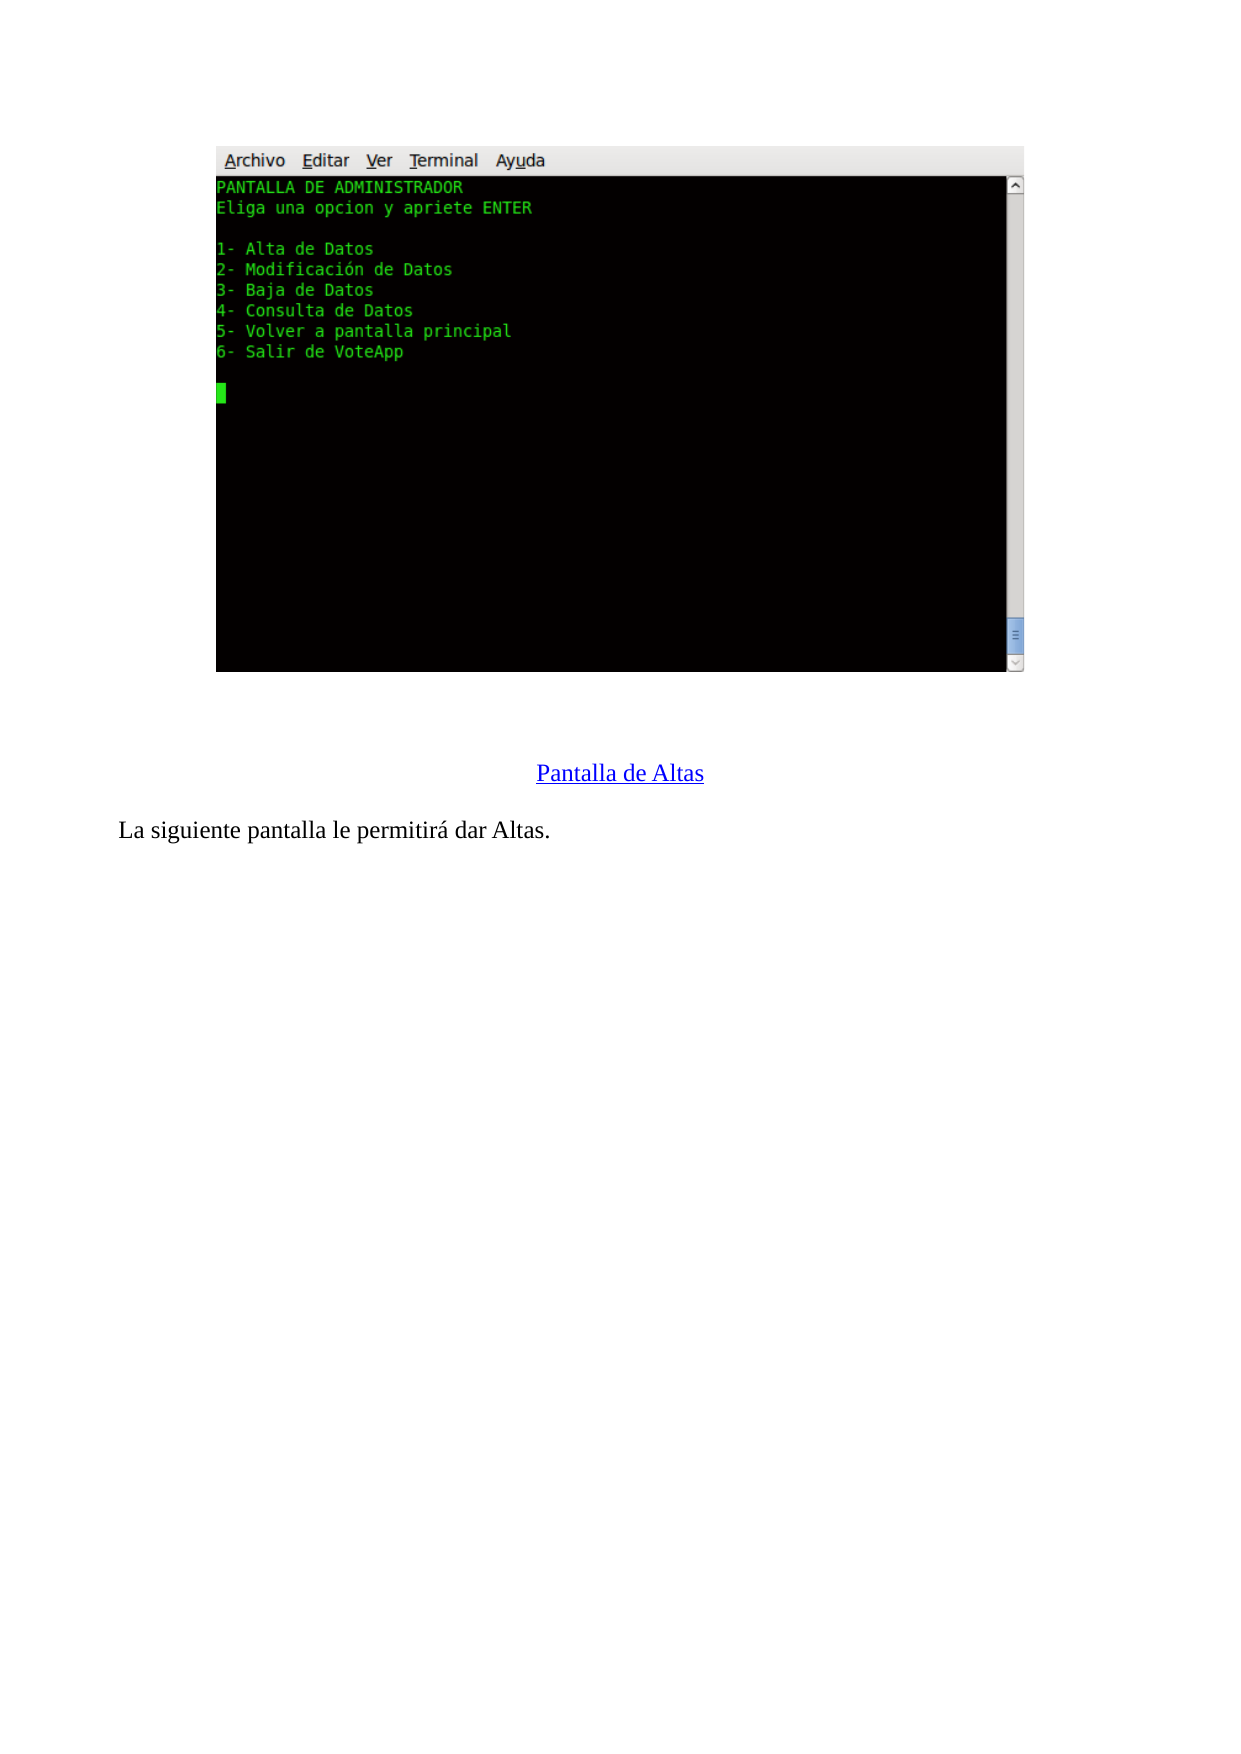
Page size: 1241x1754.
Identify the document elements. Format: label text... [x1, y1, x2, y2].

text La siguiente pantalla le permitirá dar Altas. [118, 815, 1122, 844]
picture [216, 146, 1025, 672]
text Pantalla de Altas [118, 758, 1122, 786]
